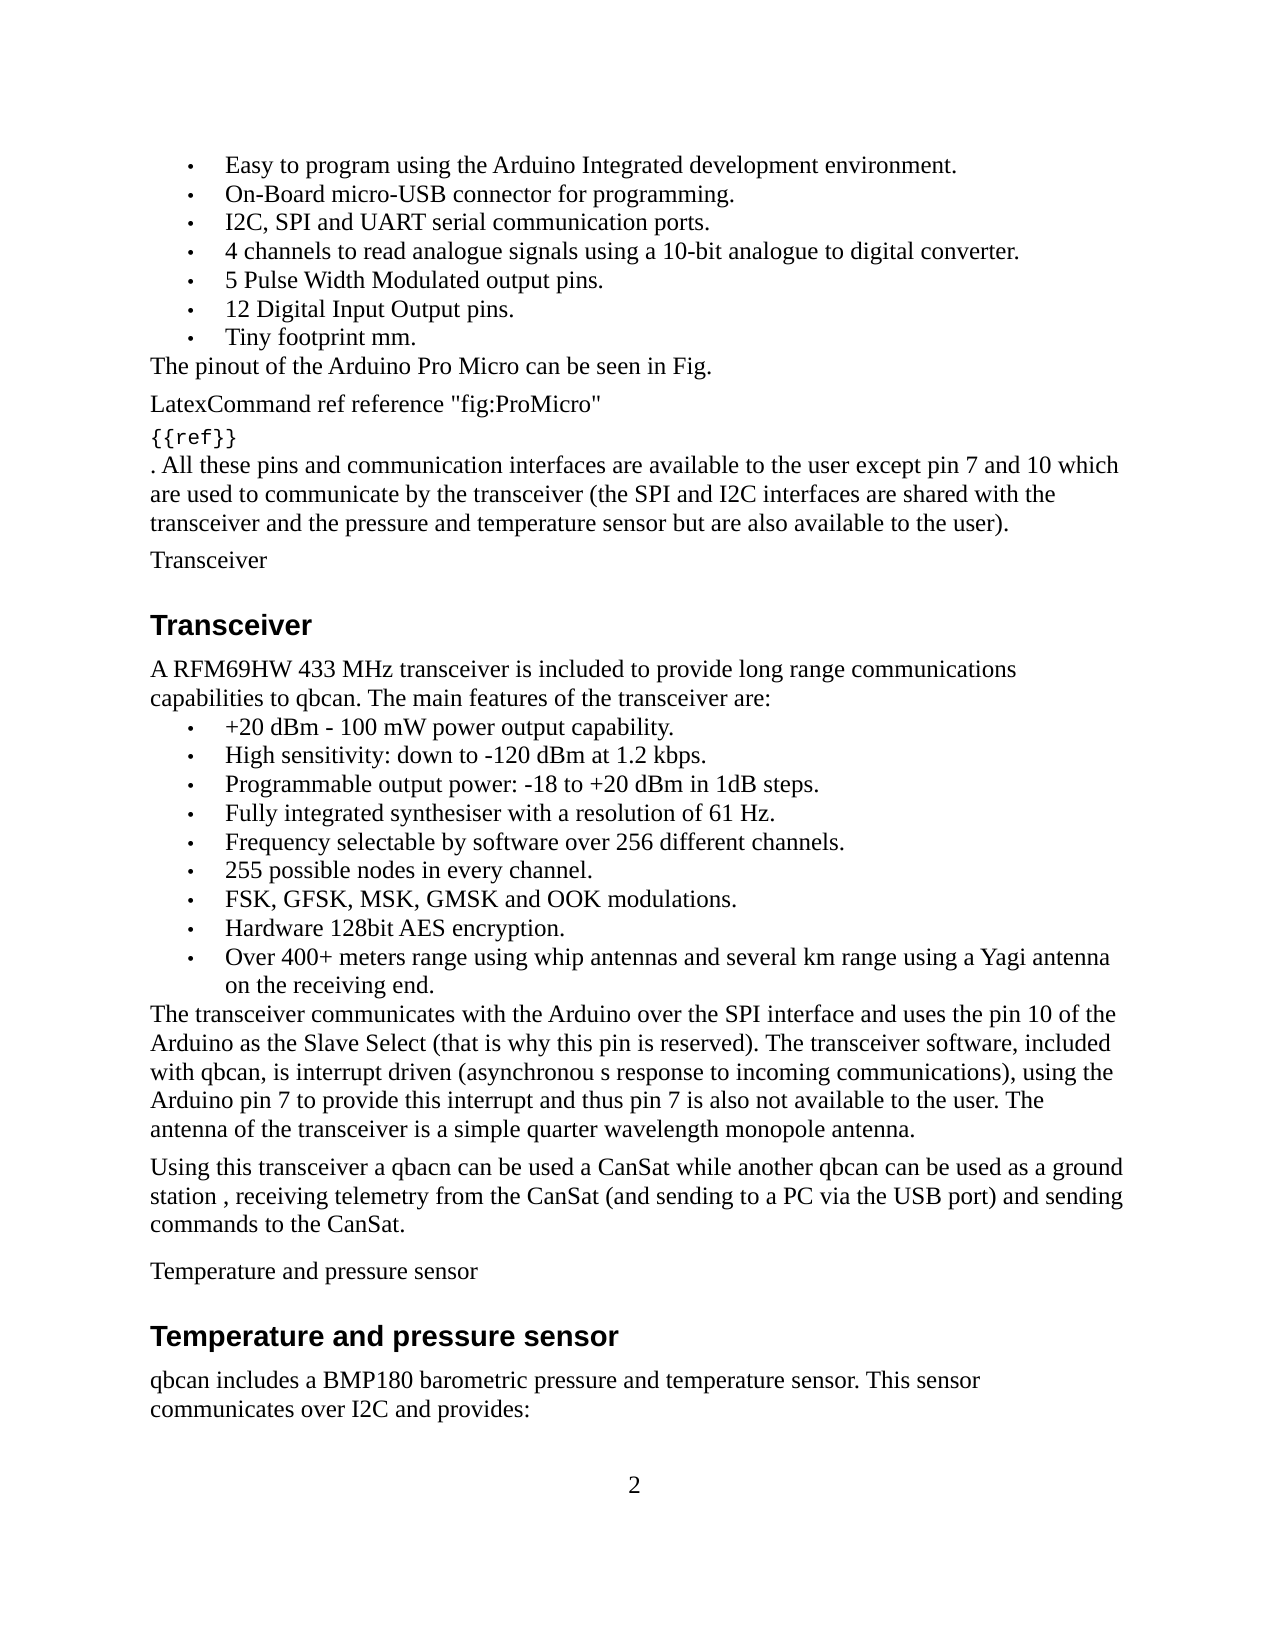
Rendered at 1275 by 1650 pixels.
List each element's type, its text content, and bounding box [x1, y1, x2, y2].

text qbcan includes a BMP180 barometric pressure and temperature sensor. This sensor communicates over I2C and provides: [150, 1365, 1125, 1422]
text LatexCommand ref reference "fig:ProMicro" [150, 389, 1125, 418]
list Fully integrated synthesiser with a resolution of 61 Hz. [187, 798, 1125, 827]
text Transceiver [150, 546, 1125, 574]
list 5 Pulse Width Modulated output pins. [187, 265, 1125, 294]
text Using this transceiver a qbacn can be used a CanSat while another qbcan can be used as a ground station , receiving telemetry from the CanSat (and sending to a PC via the USB port) and sending commands to the CanSat. [150, 1152, 1125, 1238]
text The transceiver communicates with the Arduino over the SPI interface and uses the pin 10 of the Arduino as the Slave Select (that is why this pin is reserved). The transceiver software, included with qbcan, is interrupt driven (asynchronou s response to incoming communications), using the Arduino pin 7 to provide this interrupt and thus pin 7 is also not available to the user. The antenna of the transceiver is a simple quarter wavelength monopole antenna. [150, 999, 1125, 1143]
list On-Board micro-USB connector for programming. [187, 179, 1125, 207]
text A RFM69HW 433 MHz transceiver is included to provide long range communications capabilities to qbcan. The main features of the transceiver are: [150, 654, 1125, 712]
list +20 dBm - 100 mW power output capability. [187, 712, 1125, 741]
text The pinout of the Arduino Pro Micro can be seen in Fig. [150, 351, 1125, 380]
list Easy to program using the Arduino Integrated development environment. [187, 150, 1125, 179]
subtitle Transceiver [150, 608, 1125, 642]
subtitle Temperature and pressure sensor [150, 1319, 1125, 1352]
list 255 possible nodes in every channel. [187, 856, 1125, 884]
list Frequency selectable by software over 256 different channels. [187, 827, 1125, 856]
text {{ref}} [150, 427, 1125, 450]
list Programmable output power: -18 to +20 dBm in 1dB steps. [187, 769, 1125, 798]
list High sensitivity: down to -120 dBm at 1.2 kbps. [187, 741, 1125, 769]
list Hardware 128bit AES encryption. [187, 913, 1125, 942]
list I2C, SPI and UART serial communication ports. [187, 207, 1125, 236]
list Over 400+ meters range using whip antennas and several km range using a Yagi antenna on the receiving end. [187, 942, 1125, 999]
list 4 channels to read analogue signals using a 10-bit analogue to digital converter. [187, 236, 1125, 265]
text . All these pins and communication interfaces are available to the user except pin 7 and 10 which are used to communicate by the transceiver (the SPI and I2C interfaces are shared with the transceiver and the pressure and temperature sensor but are also available to the user). [150, 450, 1125, 537]
list 12 Digital Input Output pins. [187, 294, 1125, 322]
text Temperature and pressure sensor [150, 1256, 1125, 1285]
list Tiny footprint mm. [187, 322, 1125, 351]
list FSK, GFSK, MSK, GMSK and OOK modulations. [187, 884, 1125, 913]
